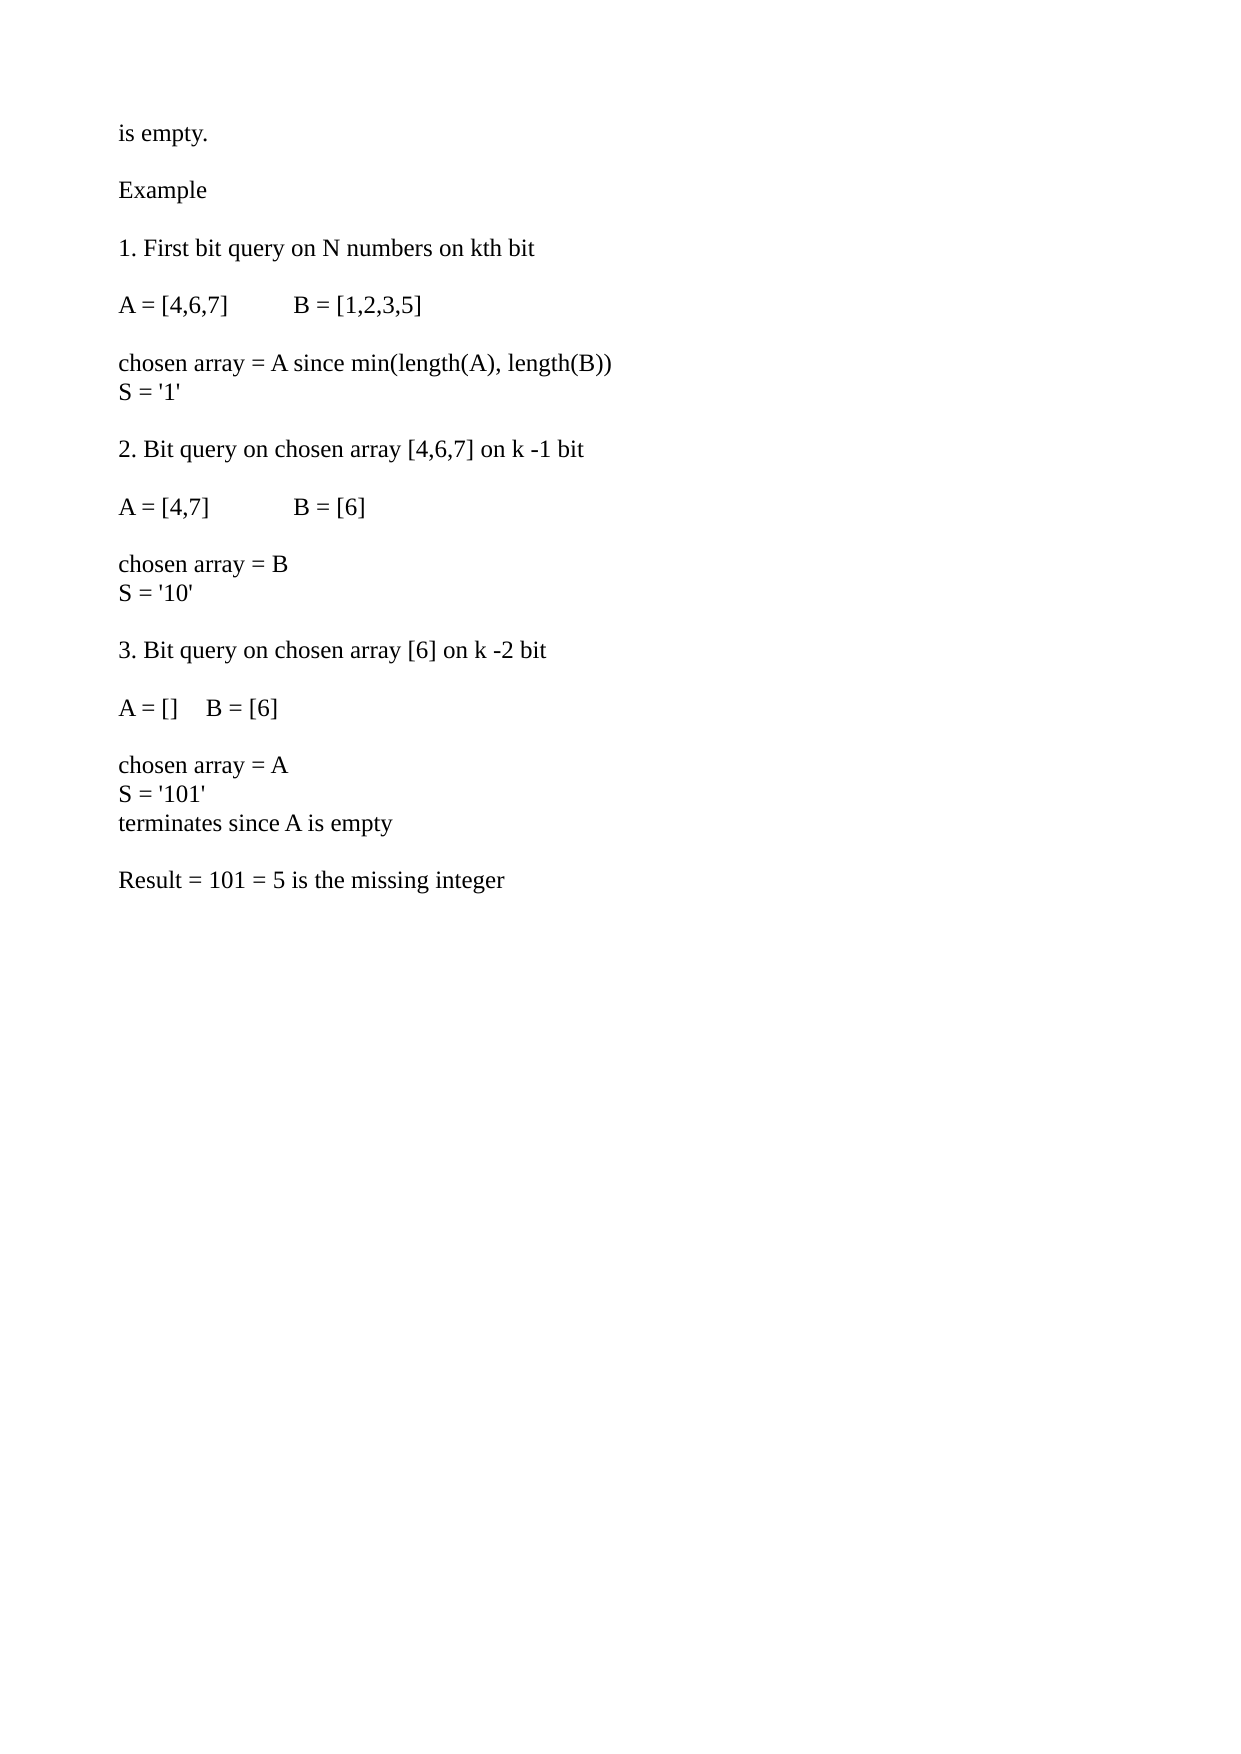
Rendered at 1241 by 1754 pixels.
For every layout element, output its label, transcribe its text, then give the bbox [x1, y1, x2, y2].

text 1. First bit query on N numbers on kth bit [118, 233, 1122, 262]
text 2. Bit query on chosen array [4,6,7] on k -1 bit [118, 434, 1122, 463]
text A = [4,7] B = [6] [118, 492, 1122, 521]
text chosen array = A [118, 751, 1122, 779]
text chosen array = A since min(length(A), length(B)) [118, 348, 1122, 377]
text S = '101' [118, 779, 1122, 808]
text S = '1' [118, 377, 1122, 406]
text A = [4,6,7] B = [1,2,3,5] [118, 291, 1122, 319]
text terminates since A is empty [118, 808, 1122, 837]
text chosen array = B [118, 549, 1122, 578]
text A = [] B = [6] [118, 693, 1122, 722]
text Result = 101 = 5 is the missing integer [118, 866, 1122, 894]
text Example [118, 176, 1122, 204]
text 3. Bit query on chosen array [6] on k -2 bit [118, 636, 1122, 664]
text is empty. [118, 118, 1122, 147]
text S = '10' [118, 578, 1122, 607]
